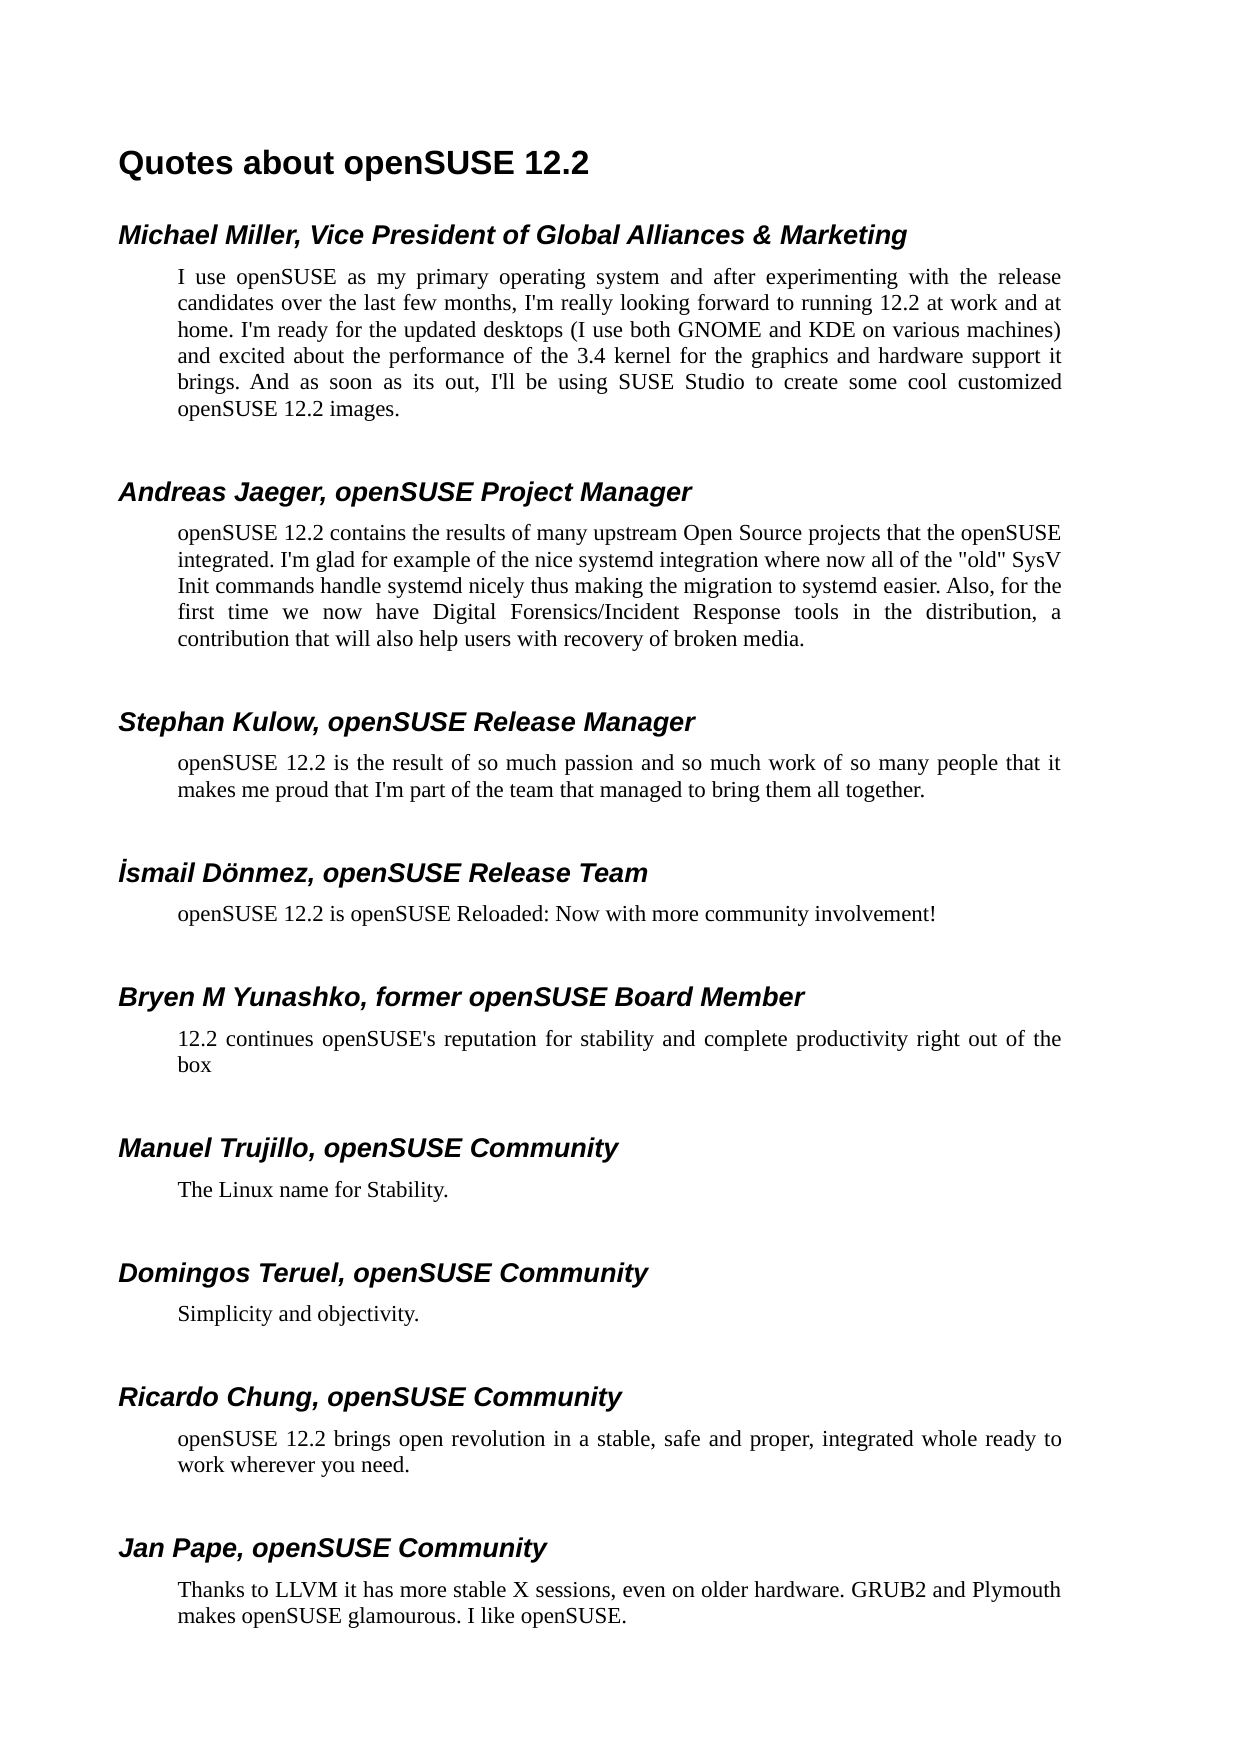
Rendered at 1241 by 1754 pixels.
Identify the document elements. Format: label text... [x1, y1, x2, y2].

text Simplicity and objectivity. [177, 1300, 1063, 1327]
subtitle Manuel Trujillo, openSUSE Community [118, 1132, 1122, 1163]
text Thanks to LLVM it has more stable X sessions, even on older hardware. GRUB2 and Plymouth makes openSUSE glamourous. I like openSUSE. [177, 1576, 1063, 1629]
subtitle Andreas Jaeger, openSUSE Project Manager [118, 476, 1122, 507]
subtitle İsmail Dönmez, openSUSE Release Team [118, 857, 1122, 888]
text openSUSE 12.2 is the result of so much passion and so much work of so many people that it makes me proud that I'm part of the team that managed to bring them all together. [177, 749, 1063, 802]
subtitle Jan Pape, openSUSE Community [118, 1532, 1122, 1563]
text openSUSE 12.2 brings open revolution in a stable, safe and proper, integrated whole ready to work wherever you need. [177, 1425, 1063, 1478]
text 12.2 continues openSUSE's reputation for stability and complete productivity right out of the box [177, 1025, 1063, 1078]
subtitle Quotes about openSUSE 12.2 [118, 143, 1122, 182]
subtitle Domingos Teruel, openSUSE Community [118, 1257, 1122, 1288]
subtitle Michael Miller, Vice President of Global Alliances & Marketing [118, 219, 1122, 251]
text openSUSE 12.2 is openSUSE Reloaded: Now with more community involvement! [177, 900, 1063, 927]
subtitle Stephan Kulow, openSUSE Release Manager [118, 706, 1122, 737]
text openSUSE 12.2 contains the results of many upstream Open Source projects that the openSUSE integrated. I'm glad for example of the nice systemd integration where now all of the "old" SysV Init commands handle systemd nicely thus making the migration to systemd easier. Also, for the first time we now have Digital Forensics/Incident Response tools in the distribution, a contribution that will also help users with recovery of broken media. [177, 519, 1063, 651]
text The Linux name for Stability. [177, 1176, 1063, 1202]
subtitle Bryen M Yunashko, former openSUSE Board Member [118, 981, 1122, 1012]
text I use openSUSE as my primary operating system and after experimenting with the release candidates over the last few months, I'm really looking forward to running 12.2 at work and at home. I'm ready for the updated desktops (I use both GNOME and KDE on various machines) and excited about the performance of the 3.4 kernel for the graphics and hardware support it brings. And as soon as its out, I'll be using SUSE Studio to create some cool customized openSUSE 12.2 images. [177, 263, 1063, 421]
subtitle Ricardo Chung, openSUSE Community [118, 1381, 1122, 1412]
